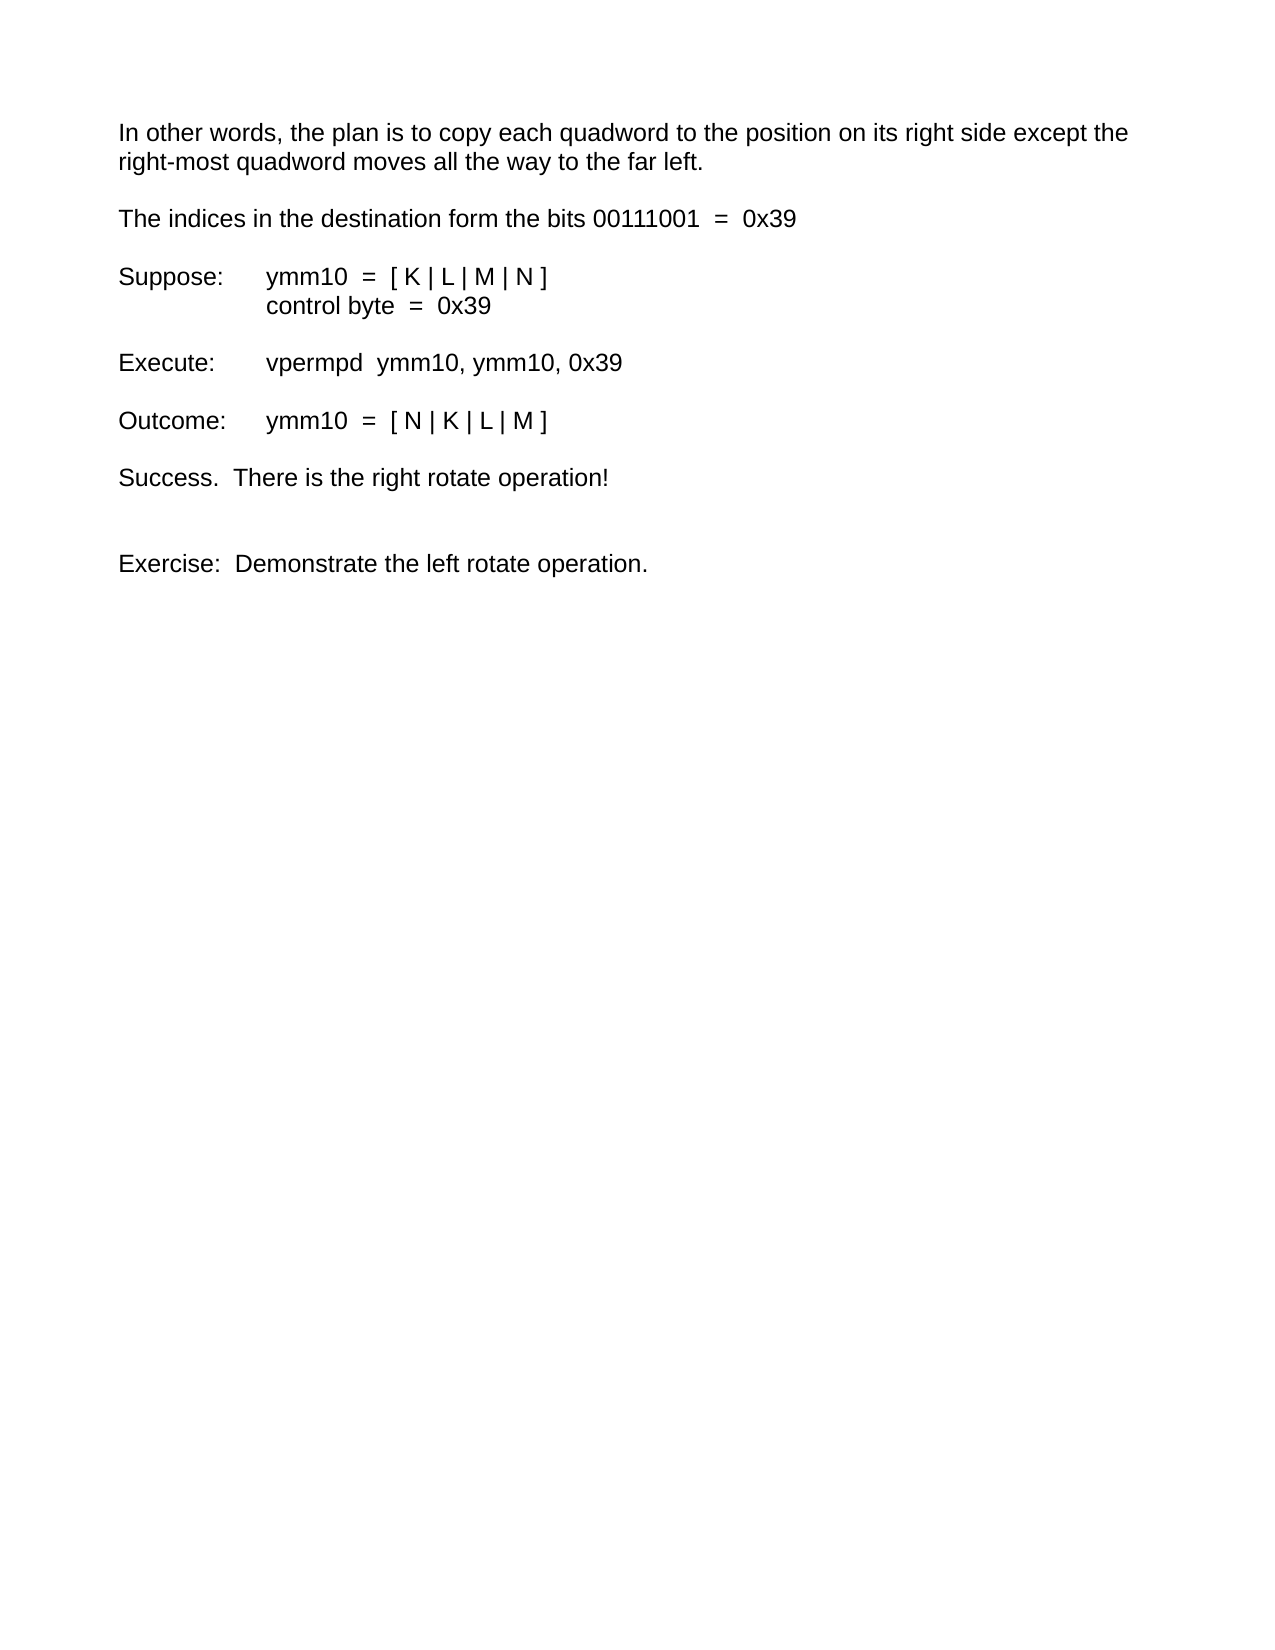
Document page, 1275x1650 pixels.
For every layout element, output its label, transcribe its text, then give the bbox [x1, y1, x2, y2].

text Success. There is the right rotate operation! [118, 463, 1157, 492]
text Suppose: ymm10 = [ K | L | M | N ] [118, 262, 1157, 291]
text Outcome: ymm10 = [ N | K | L | M ] [118, 406, 1157, 434]
text In other words, the plan is to copy each quadword to the position on its right side except the right-most quadword moves all the way to the far left. [118, 118, 1157, 176]
text control byte = 0x39 [118, 291, 1157, 319]
text Exercise: Demonstrate the left rotate operation. [118, 549, 1157, 578]
text The indices in the destination form the bits 00111001 = 0x39 [118, 204, 1157, 233]
text Execute: vpermpd ymm10, ymm10, 0x39 [118, 348, 1157, 377]
